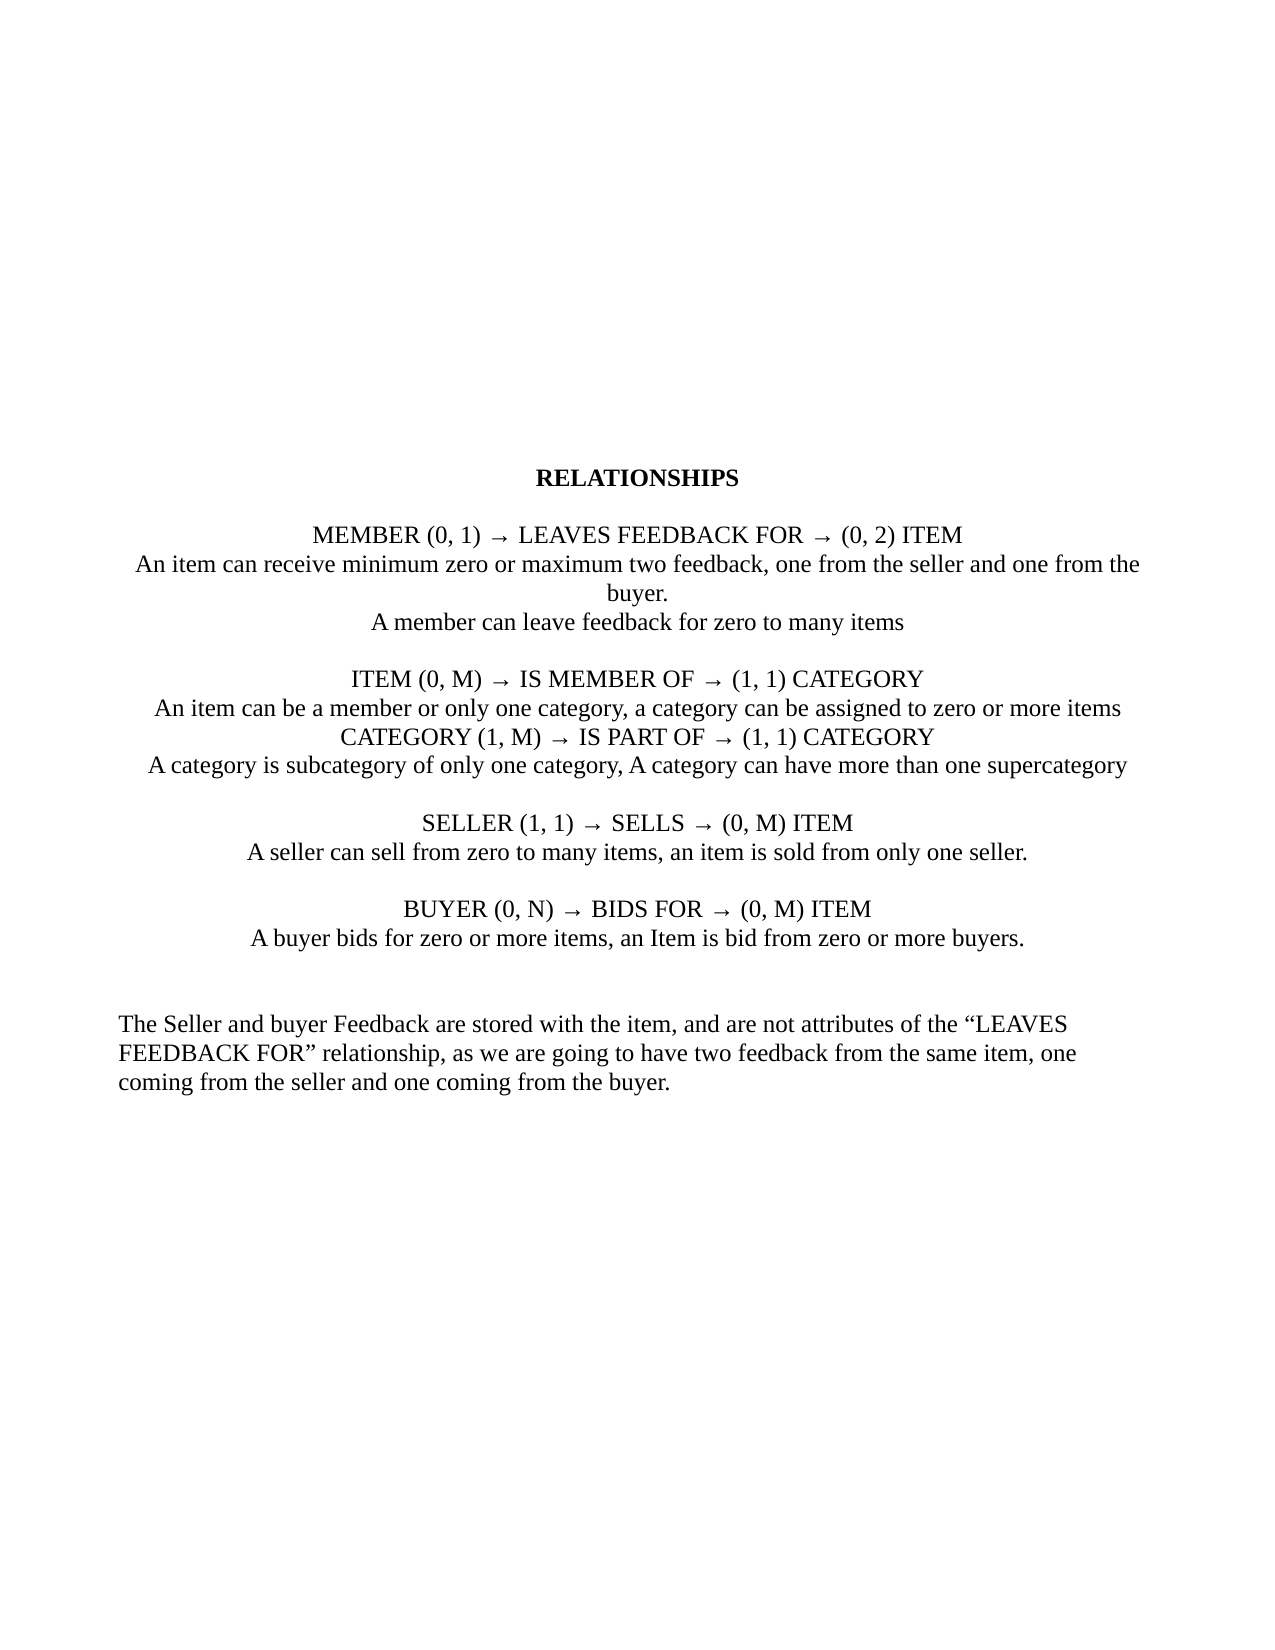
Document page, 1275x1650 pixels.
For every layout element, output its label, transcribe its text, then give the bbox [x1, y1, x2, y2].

text A category is subcategory of only one category, A category can have more than one supercategory [118, 751, 1157, 779]
text RELATIONSHIPS [118, 463, 1157, 492]
text CATEGORY (1, M) → IS PART OF → (1, 1) CATEGORY [118, 722, 1157, 751]
text The Seller and buyer Feedback are stored with the item, and are not attributes of the “LEAVES FEEDBACK FOR” relationship, as we are going to have two feedback from the same item, one coming from the seller and one coming from the buyer. [118, 1009, 1157, 1096]
text An item can receive minimum zero or maximum two feedback, one from the seller and one from the buyer. [118, 549, 1157, 607]
text MEMBER (0, 1) → LEAVES FEEDBACK FOR → (0, 2) ITEM [118, 521, 1157, 549]
text A buyer bids for zero or more items, an Item is bid from zero or more buyers. [118, 923, 1157, 952]
text ITEM (0, M) → IS MEMBER OF → (1, 1) CATEGORY [118, 664, 1157, 693]
text BUYER (0, N) → BIDS FOR → (0, M) ITEM [118, 894, 1157, 923]
text A member can leave feedback for zero to many items [118, 607, 1157, 636]
text An item can be a member or only one category, a category can be assigned to zero or more items [118, 693, 1157, 722]
text SELLER (1, 1) → SELLS → (0, M) ITEM [118, 808, 1157, 837]
text A seller can sell from zero to many items, an item is sold from only one seller. [118, 837, 1157, 866]
